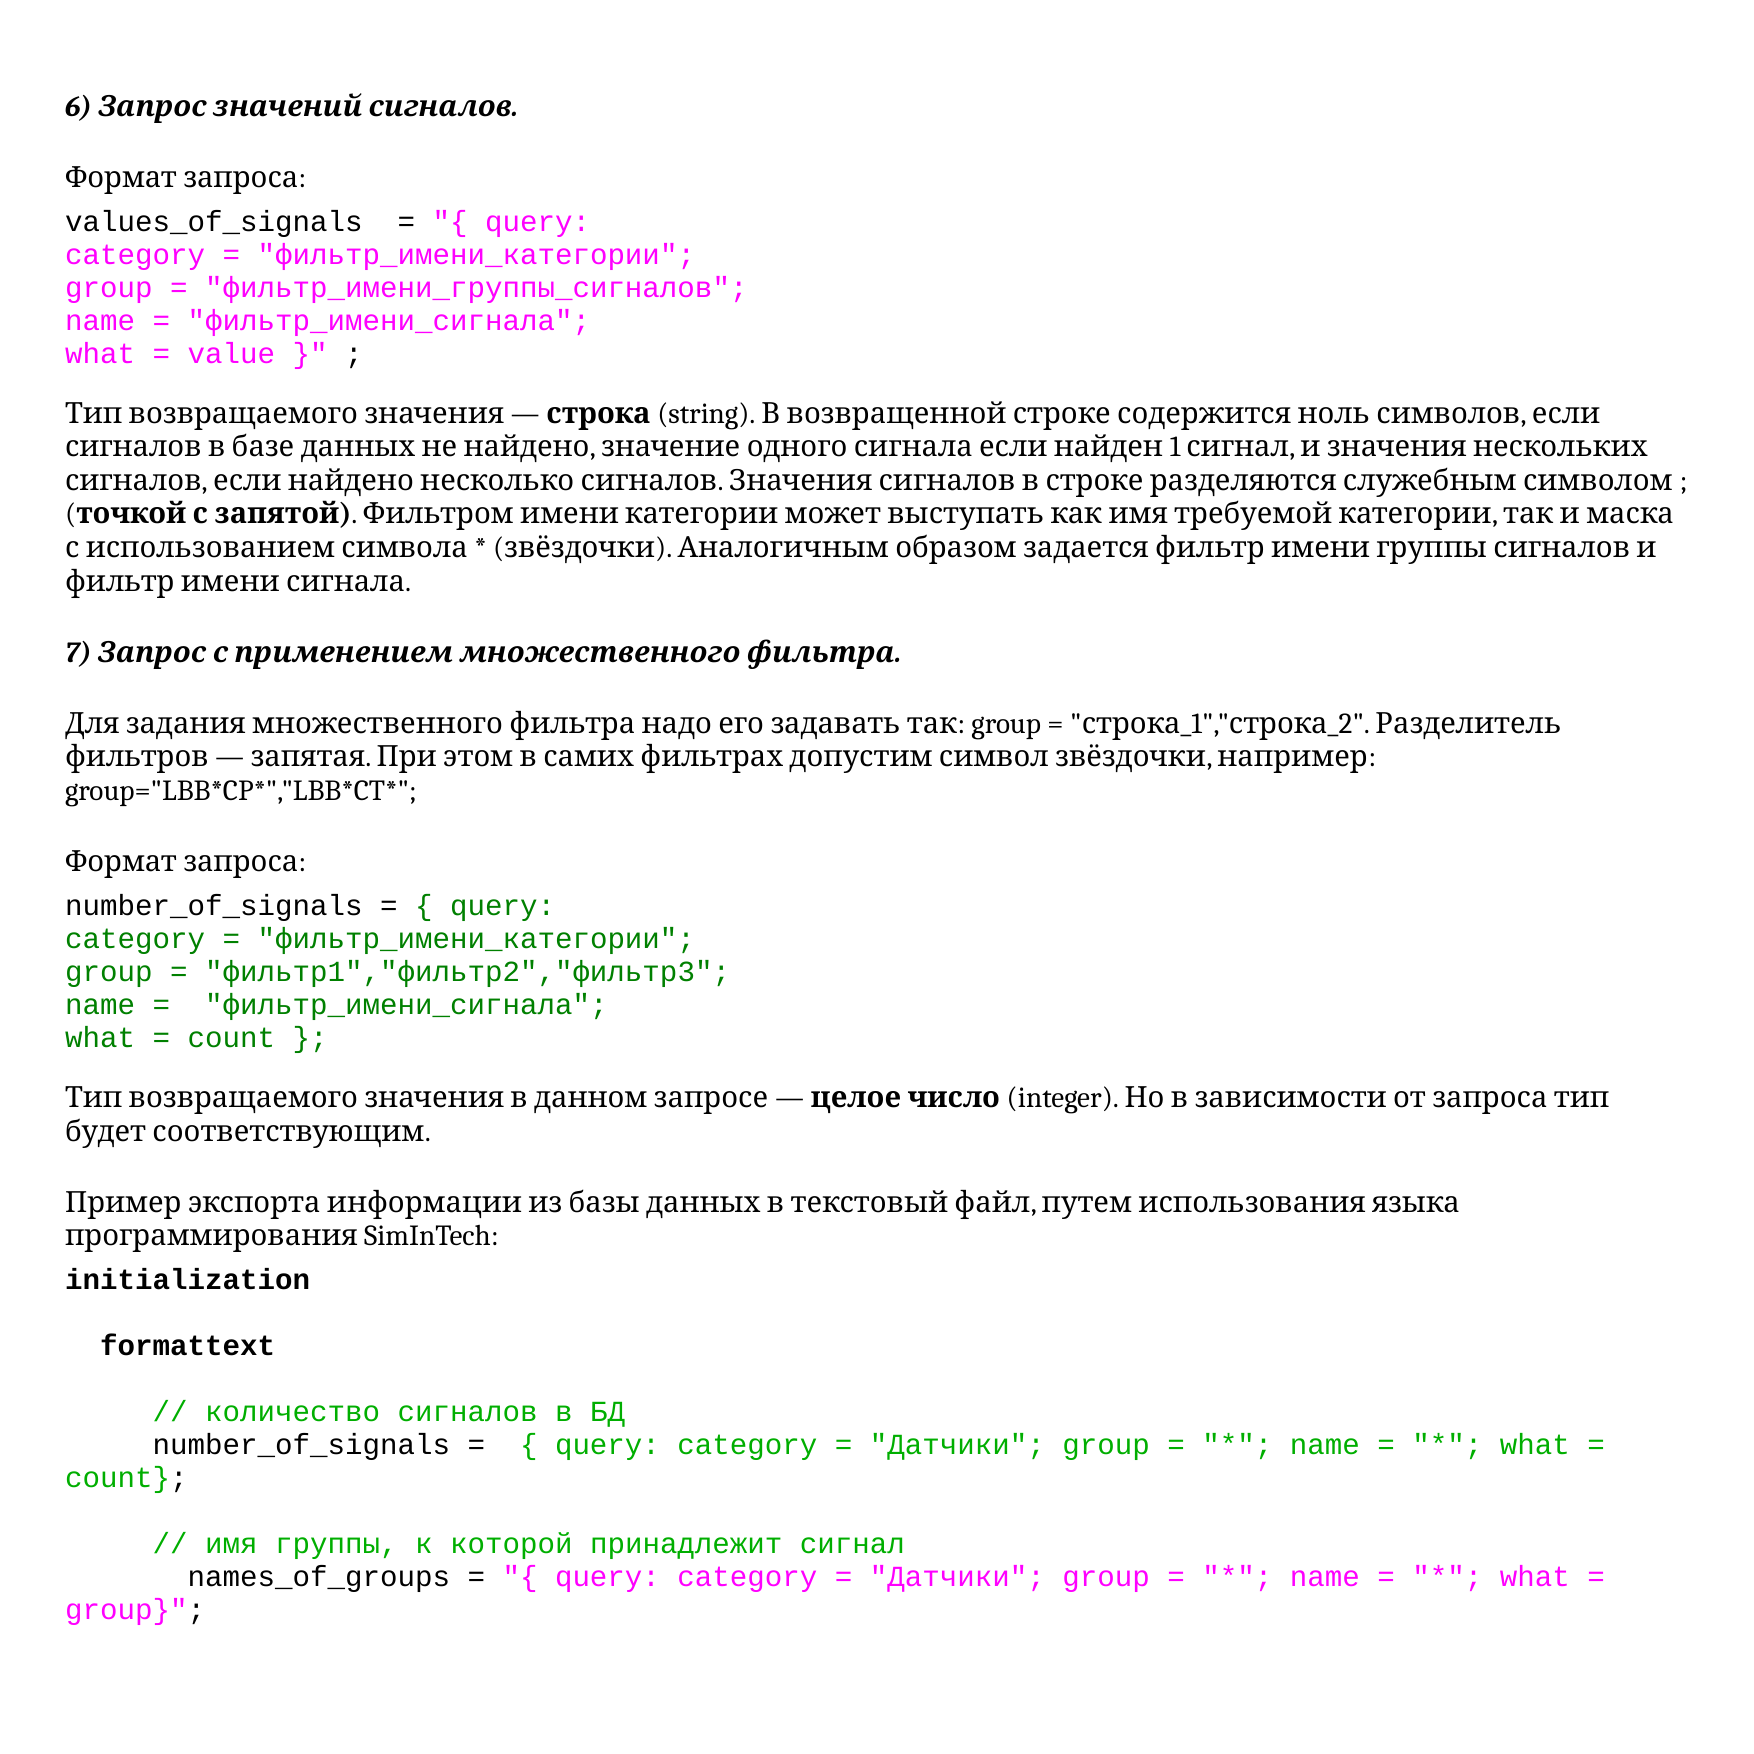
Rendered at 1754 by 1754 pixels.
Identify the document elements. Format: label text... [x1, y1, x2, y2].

table_cell 6) Запрос значений сигналов. Формат запроса: values_of_signals = "{ query: category = "фильтр_имени_категории"; group = "фильтр_имени_группы_сигналов"; name = "фильтр_имени_сигнала"; what = value }" ; Тип возвращаемого значения — строка (string). В возвращенной строке содержится ноль символов, если сигналов в базе данных не найдено, значение одного сигнала если найден 1 сигнал, и значения нескольких сигналов, если найдено несколько сигналов. Значения сигналов в строке разделяются служебным символом ; (точкой с запятой). Фильтром имени категории может выступать как имя требуемой категории, так и маска с использованием символа * (звёздочки). Аналогичным образом задается фильтр имени группы сигналов и фильтр имени сигнала. 7) Запрос с применением множественного фильтра. Для задания множественного фильтра надо его задавать так: group = "строка_1","строка_2". Разделитель фильтров — запятая. При этом в самих фильтрах допустим символ звёздочки, например: group="LBB*CP*","LBB*CT*"; Формат запроса: number_of_signals = { query: category = "фильтр_имени_категории"; group = "фильтр1","фильтр2","фильтр3"; name = "фильтр_имени_сигнала"; what = count }; Тип возвращаемого значения в данном запросе — целое число (integer). Но в зависимости от запроса тип будет соответствующим. Пример экспорта информации из базы данных в текстовый файл, путем использования языка программирования SimInTech: initialization formattext // количество сигналов в БД number_of_signals = { query: category = "Датчики"; group = "*"; name = "*"; what = count}; // имя группы, к которой принадлежит сигнал names_of_groups = "{ query: category = "Датчики"; group = "*"; name = "*"; what = group}"; [59, 59, 1695, 1667]
